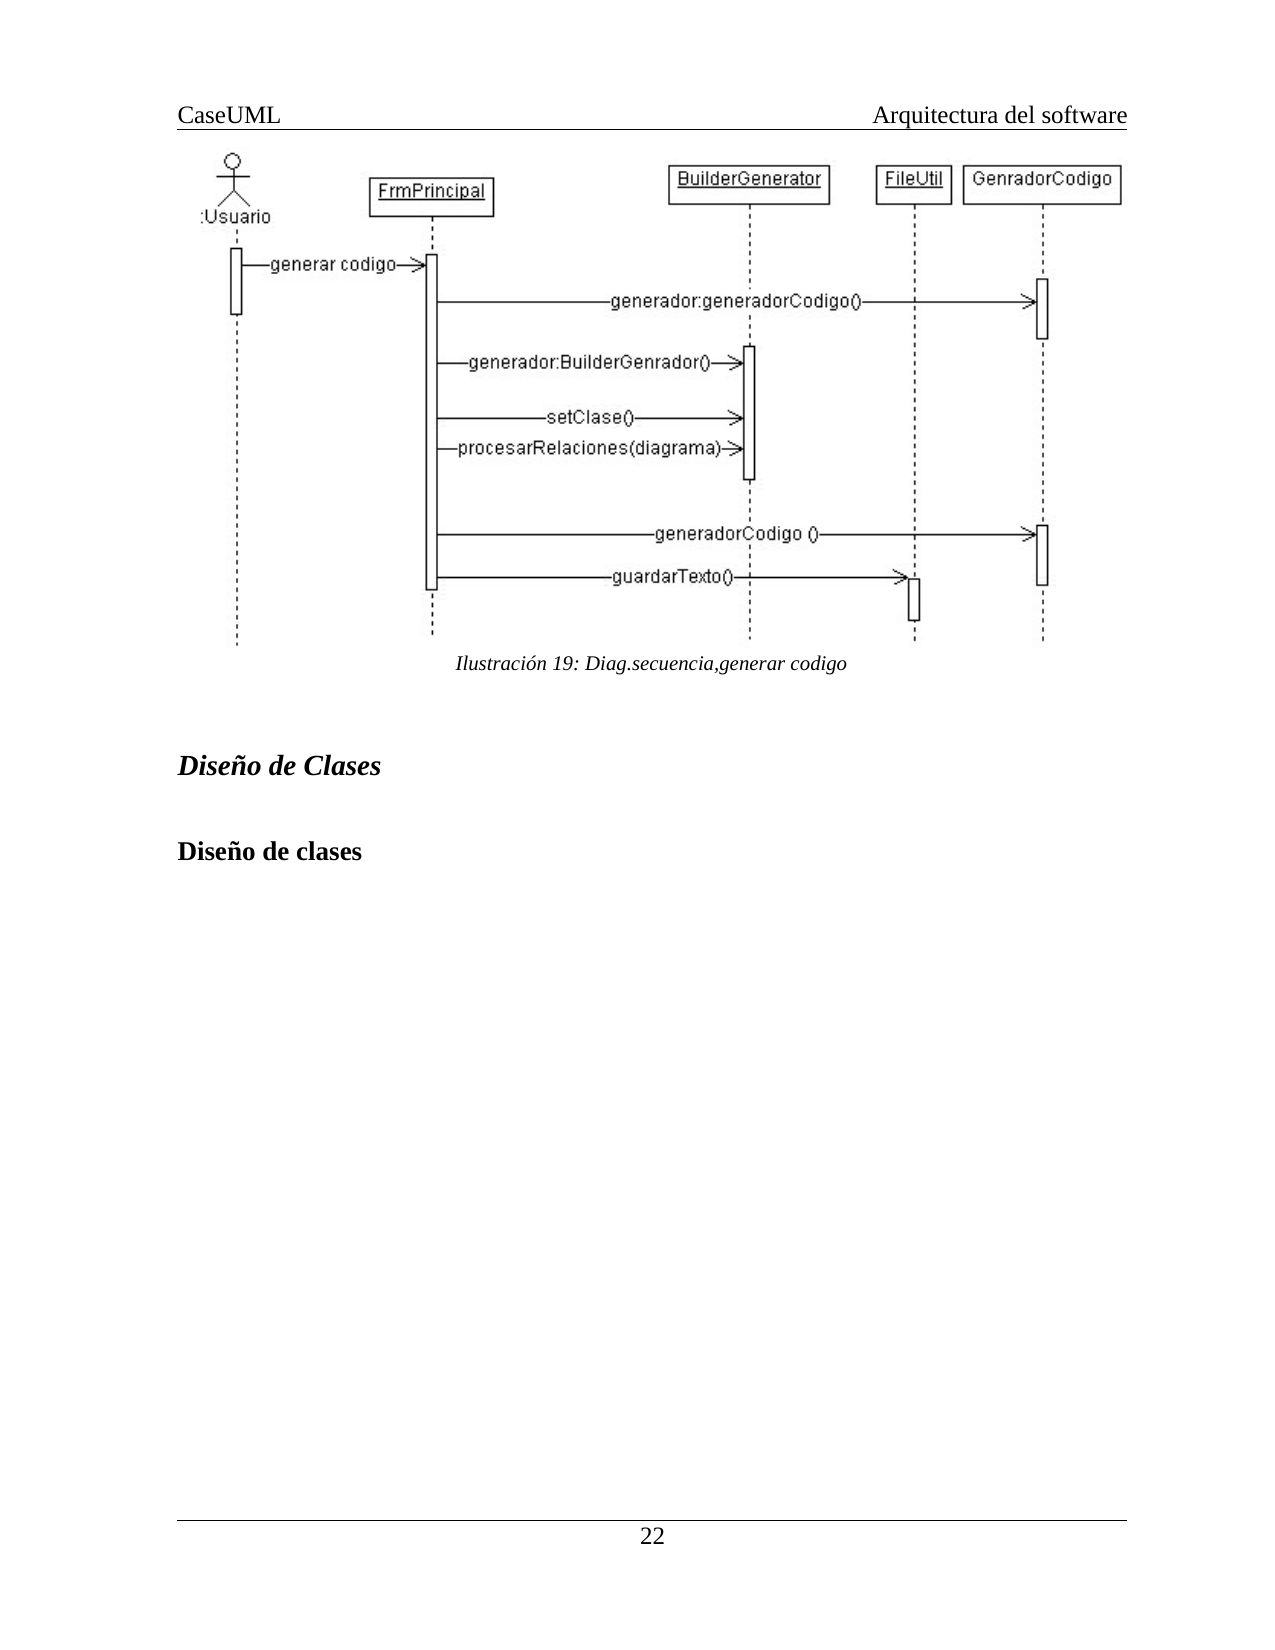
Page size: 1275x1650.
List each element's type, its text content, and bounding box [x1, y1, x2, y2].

subtitle Diseño de Clases [177, 748, 1127, 781]
text Ilustración 20: Diag.secuencia,generar codigo [177, 652, 1127, 675]
picture [177, 147, 1128, 652]
subtitle Diseño de clases [177, 836, 1127, 867]
